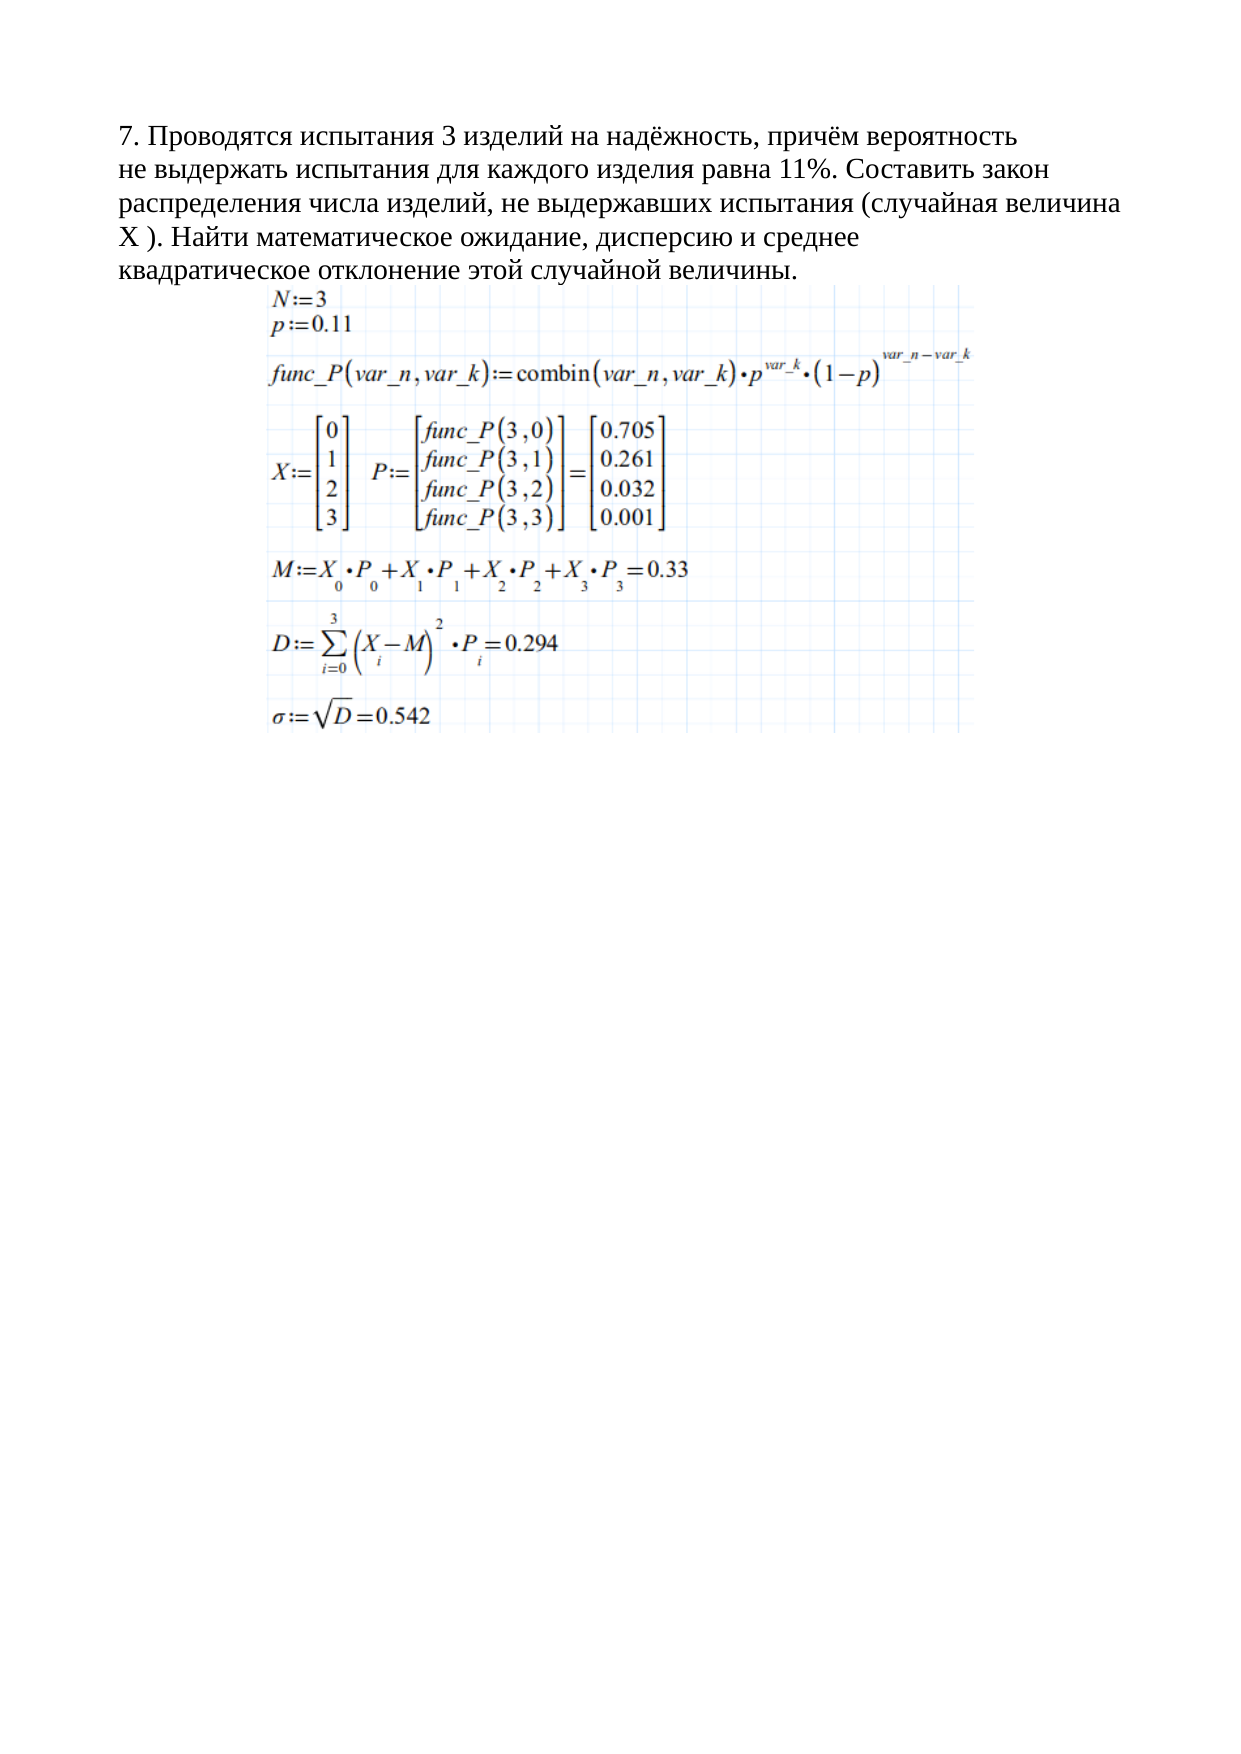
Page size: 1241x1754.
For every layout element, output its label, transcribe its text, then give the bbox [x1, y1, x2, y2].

text не выдержать испытания для каждого изделия равна 11%. Составить закон [118, 152, 1122, 185]
picture [266, 285, 975, 733]
text распределения числа изделий, не выдержавших испытания (случайная величина Х ). Найти математическое ожидание, дисперсию и среднее [118, 185, 1122, 252]
text квадратическое отклонение этой случайной величины. [118, 252, 1122, 286]
text 7. Проводятся испытания 3 изделий на надёжность, причём вероятность [118, 118, 1122, 152]
